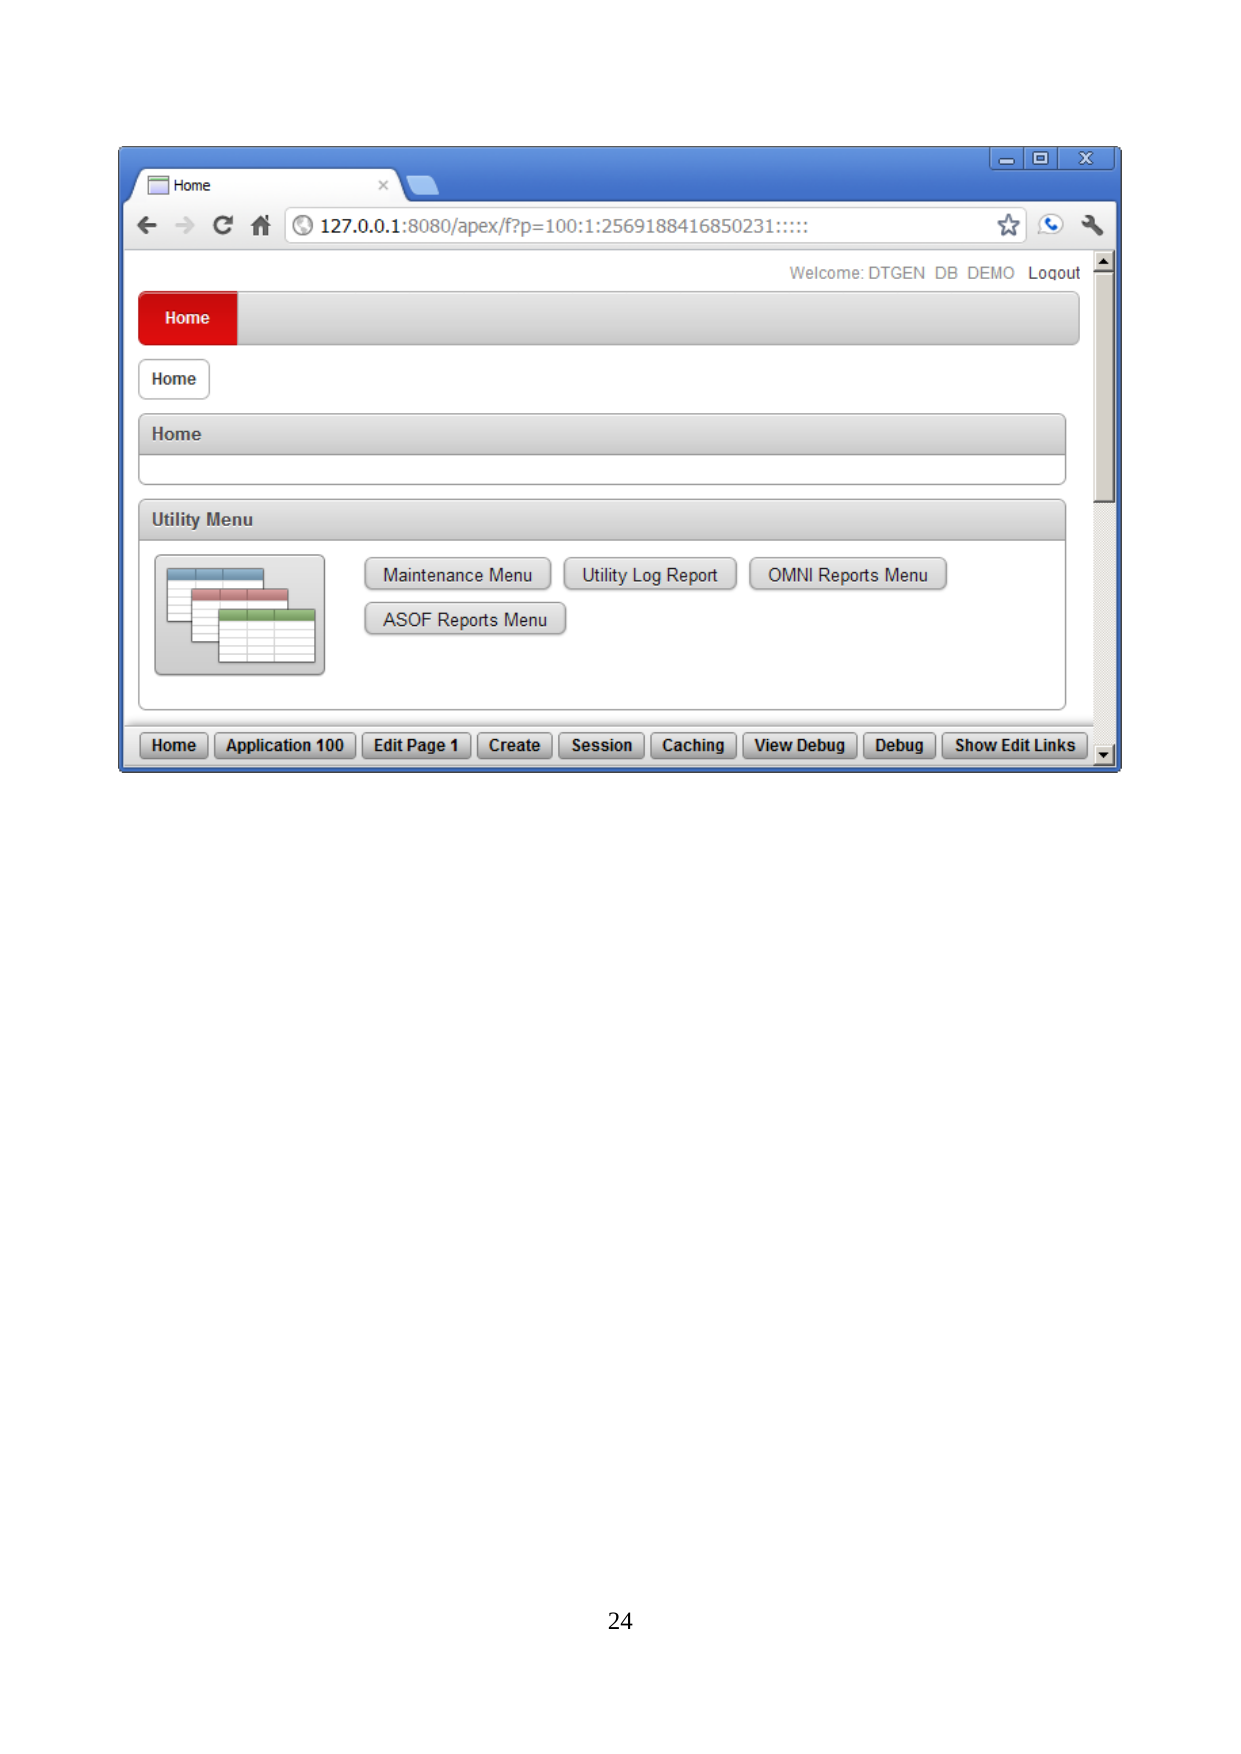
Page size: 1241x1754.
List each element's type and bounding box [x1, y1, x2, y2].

picture [118, 146, 1122, 773]
